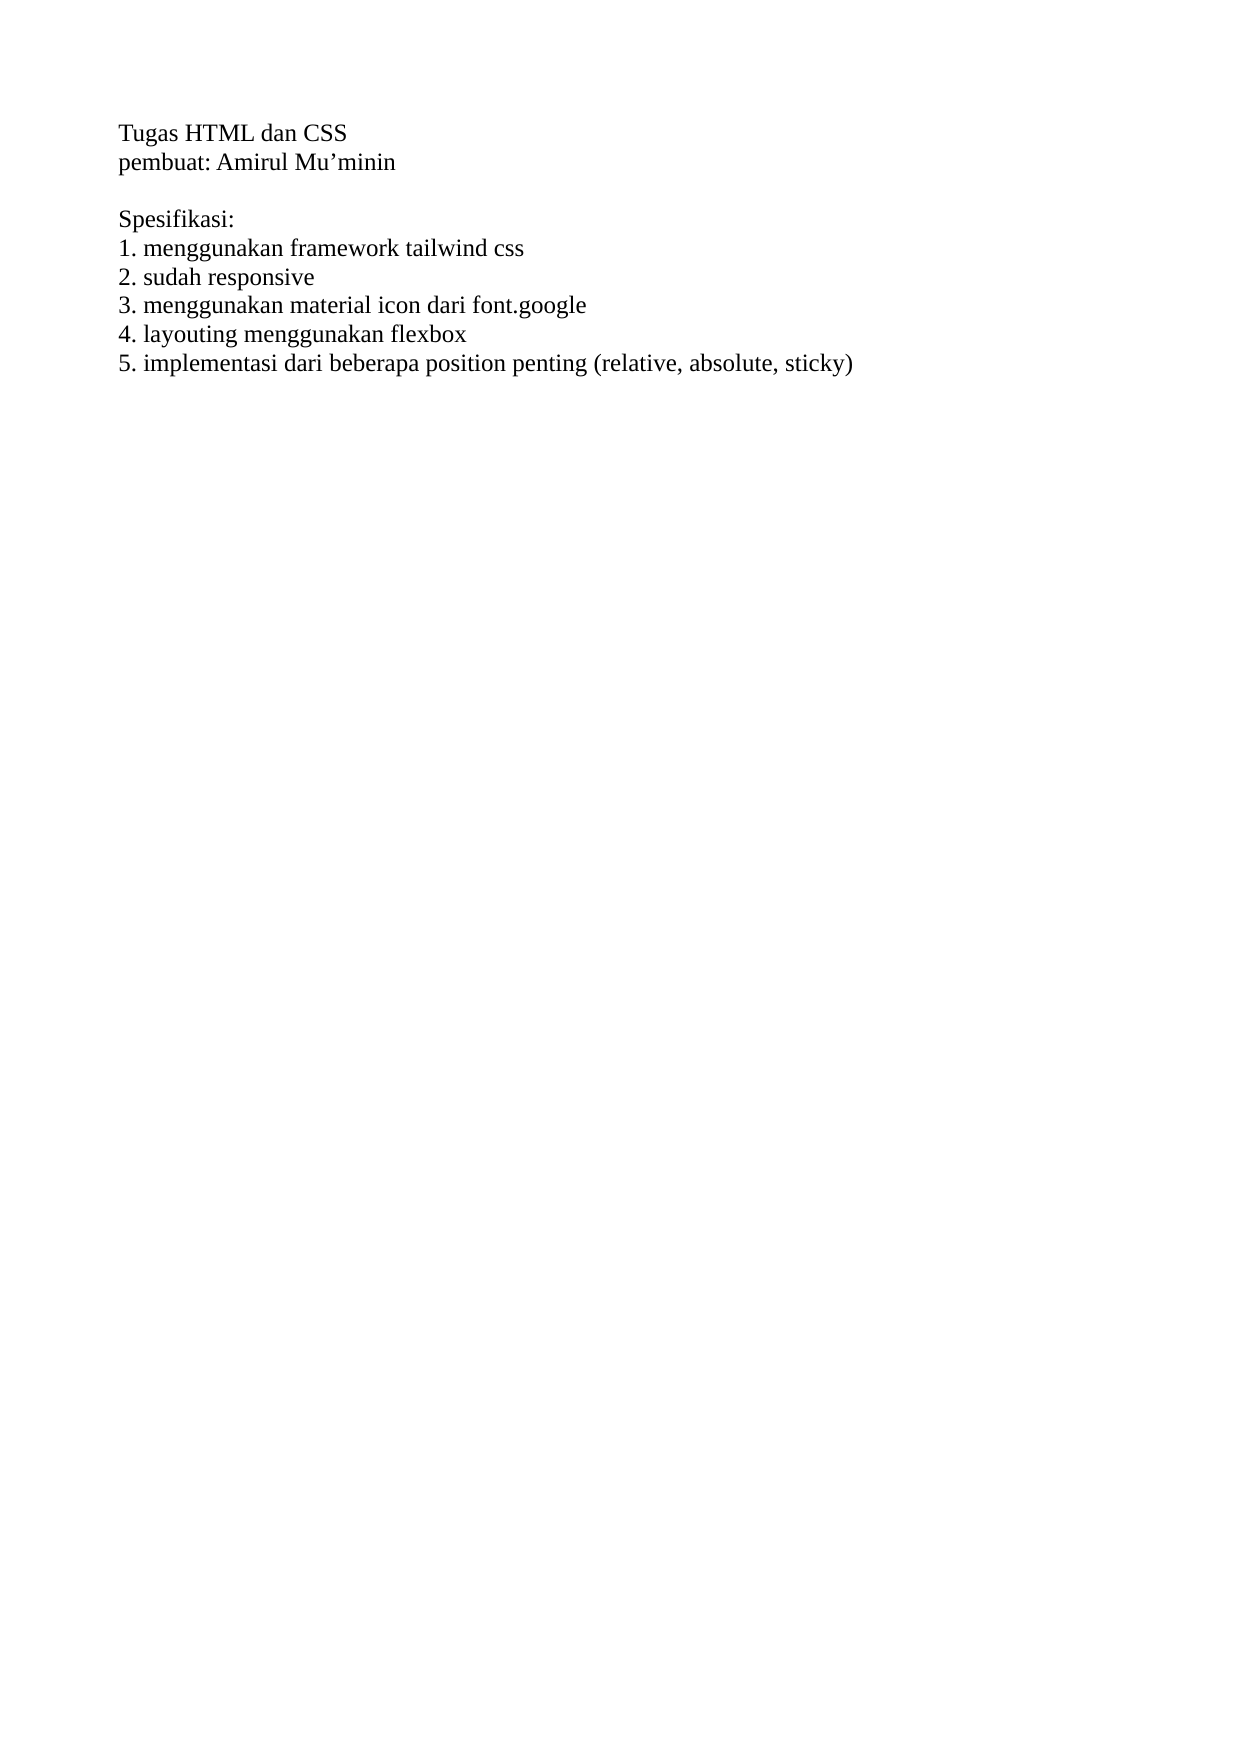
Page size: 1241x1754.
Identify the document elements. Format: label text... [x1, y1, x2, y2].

text 1. menggunakan framework tailwind css [118, 233, 1122, 262]
text Spesifikasi: [118, 204, 1122, 233]
text 5. implementasi dari beberapa position penting (relative, absolute, sticky) [118, 348, 1122, 377]
text 4. layouting menggunakan flexbox [118, 319, 1122, 348]
text pembuat: Amirul Mu’minin [118, 147, 1122, 176]
text 3. menggunakan material icon dari font.google [118, 291, 1122, 319]
text Tugas HTML dan CSS [118, 118, 1122, 147]
text 2. sudah responsive [118, 262, 1122, 291]
